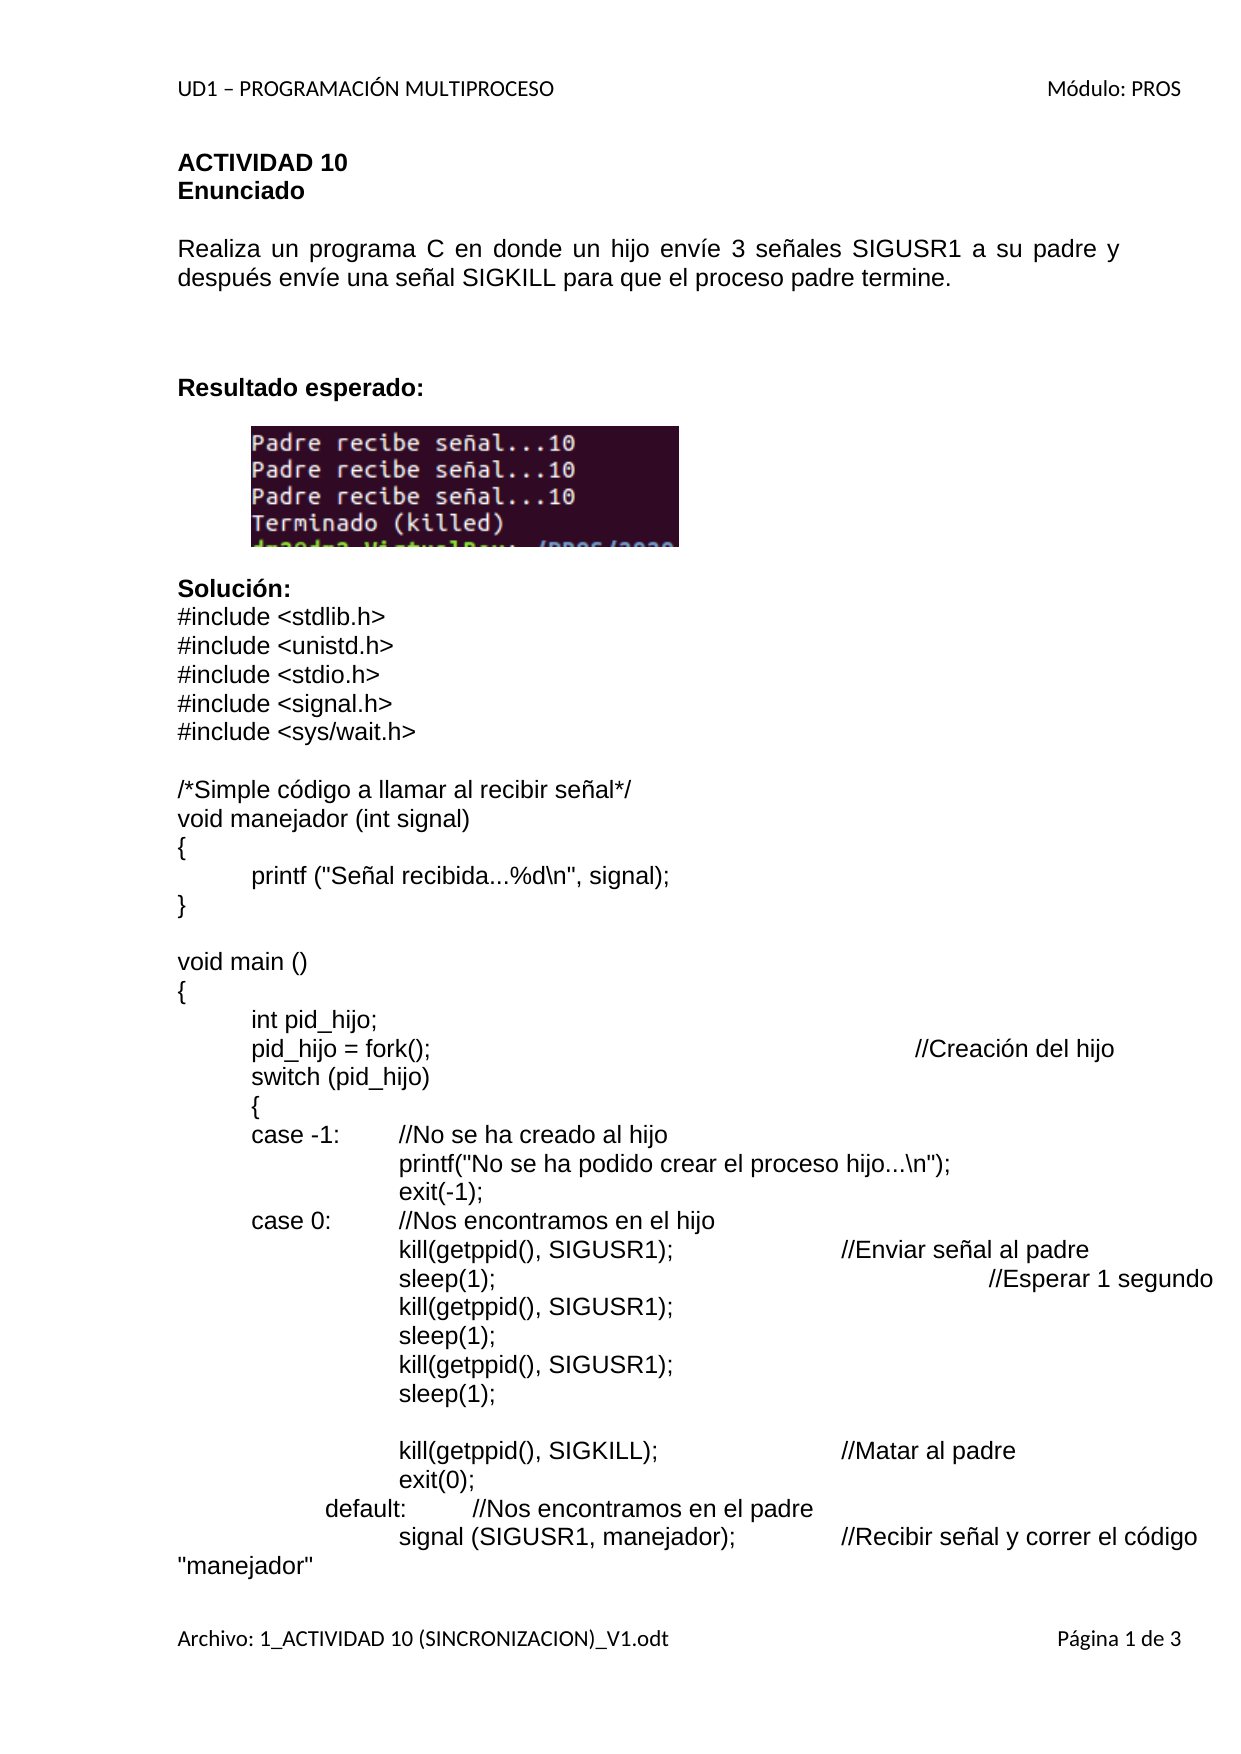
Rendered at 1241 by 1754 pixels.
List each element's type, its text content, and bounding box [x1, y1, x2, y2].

text sleep(1); [177, 1321, 1226, 1350]
text #include <sys/wait.h> [177, 717, 1226, 746]
text #include <stdio.h> [177, 660, 1226, 689]
text #include <stdlib.h> [177, 602, 1226, 631]
text switch (pid_hijo) [177, 1062, 1226, 1091]
text case -1: //No se ha creado al hijo [177, 1120, 1226, 1149]
text { [177, 976, 1226, 1005]
text signal (SIGUSR1, manejador); //Recibir señal y correr el código "manejador" [177, 1522, 1226, 1580]
text { [177, 832, 1226, 861]
text void manejador (int signal) [177, 804, 1226, 832]
text #include <signal.h> [177, 689, 1226, 717]
text exit(-1); [177, 1177, 1226, 1206]
text sleep(1); //Esperar 1 segundo [177, 1264, 1226, 1292]
text Realiza un programa C en donde un hijo envíe 3 señales SIGUSR1 a su padre y después envíe una señal SIGKILL para que el proceso padre termine. [177, 234, 1122, 292]
text pid_hijo = fork(); //Creación del hijo [177, 1034, 1226, 1062]
text default: //Nos encontramos en el padre [177, 1494, 1226, 1522]
text kill(getppid(), SIGUSR1); [177, 1292, 1226, 1321]
text exit(0); [177, 1465, 1226, 1494]
text void main () [177, 947, 1226, 976]
text case 0: //Nos encontramos en el hijo [177, 1206, 1226, 1235]
text Solución: [177, 574, 1226, 602]
picture [251, 426, 679, 547]
text Resultado esperado: [177, 373, 1226, 402]
text ACTIVIDAD 10 [177, 148, 1226, 176]
text { [177, 1091, 1226, 1120]
text int pid_hijo; [177, 1005, 1226, 1034]
text kill(getppid(), SIGUSR1); //Enviar señal al padre [177, 1235, 1226, 1264]
text kill(getppid(), SIGUSR1); [177, 1350, 1226, 1379]
text } [177, 890, 1226, 919]
text #include <unistd.h> [177, 631, 1226, 660]
text printf("No se ha podido crear el proceso hijo...\n"); [177, 1149, 1226, 1177]
text kill(getppid(), SIGKILL); //Matar al padre [177, 1436, 1226, 1465]
text sleep(1); [177, 1379, 1226, 1407]
text Enunciado [177, 176, 1226, 205]
text /*Simple código a llamar al recibir señal*/ [177, 775, 1226, 804]
text printf ("Señal recibida...%d\n", signal); [177, 861, 1226, 890]
